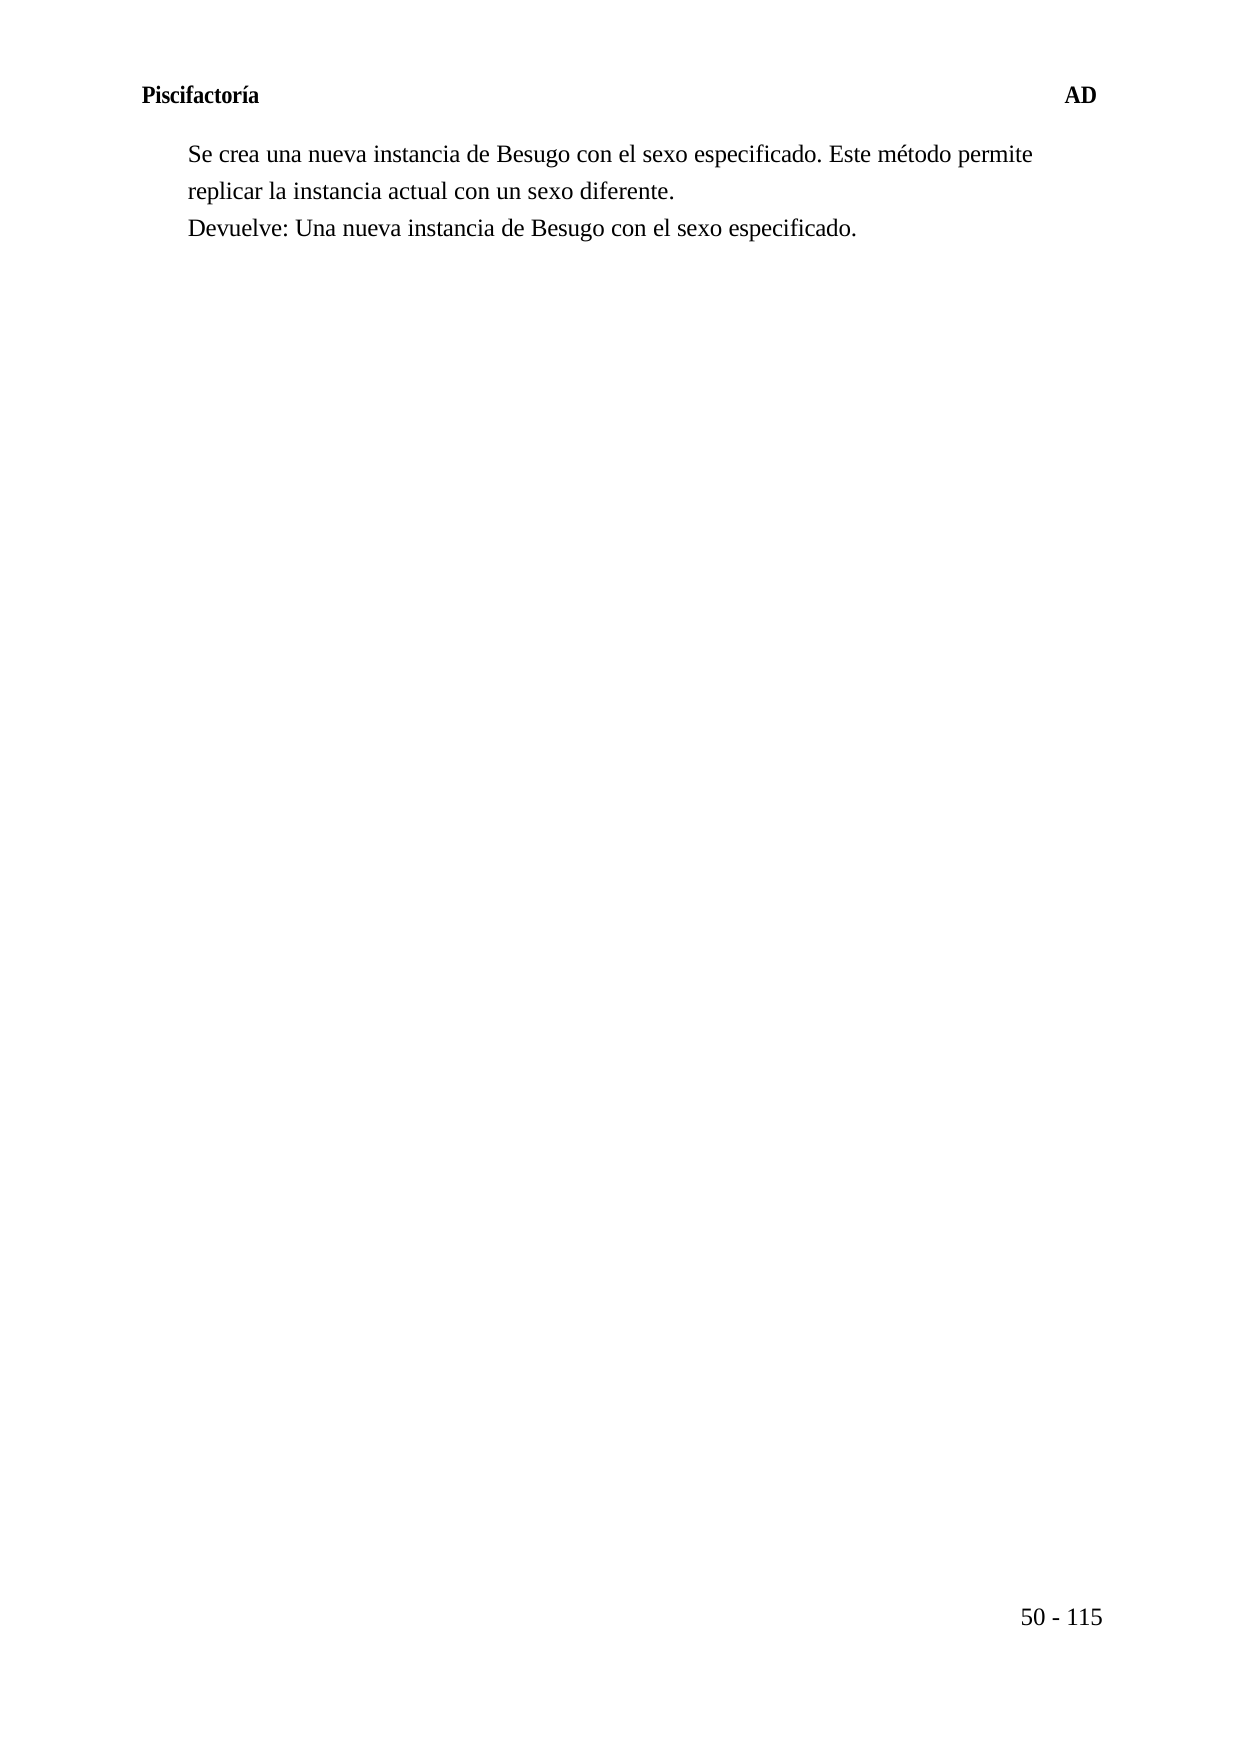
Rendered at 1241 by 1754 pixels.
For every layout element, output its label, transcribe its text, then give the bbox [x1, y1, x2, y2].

text Se crea una nueva instancia de Besugo con el sexo especificado. Este método permite replicar la instancia actual con un sexo diferente. [188, 139, 1089, 205]
text Devuelve: Una nueva instancia de Besugo con el sexo especificado. [188, 213, 1103, 242]
